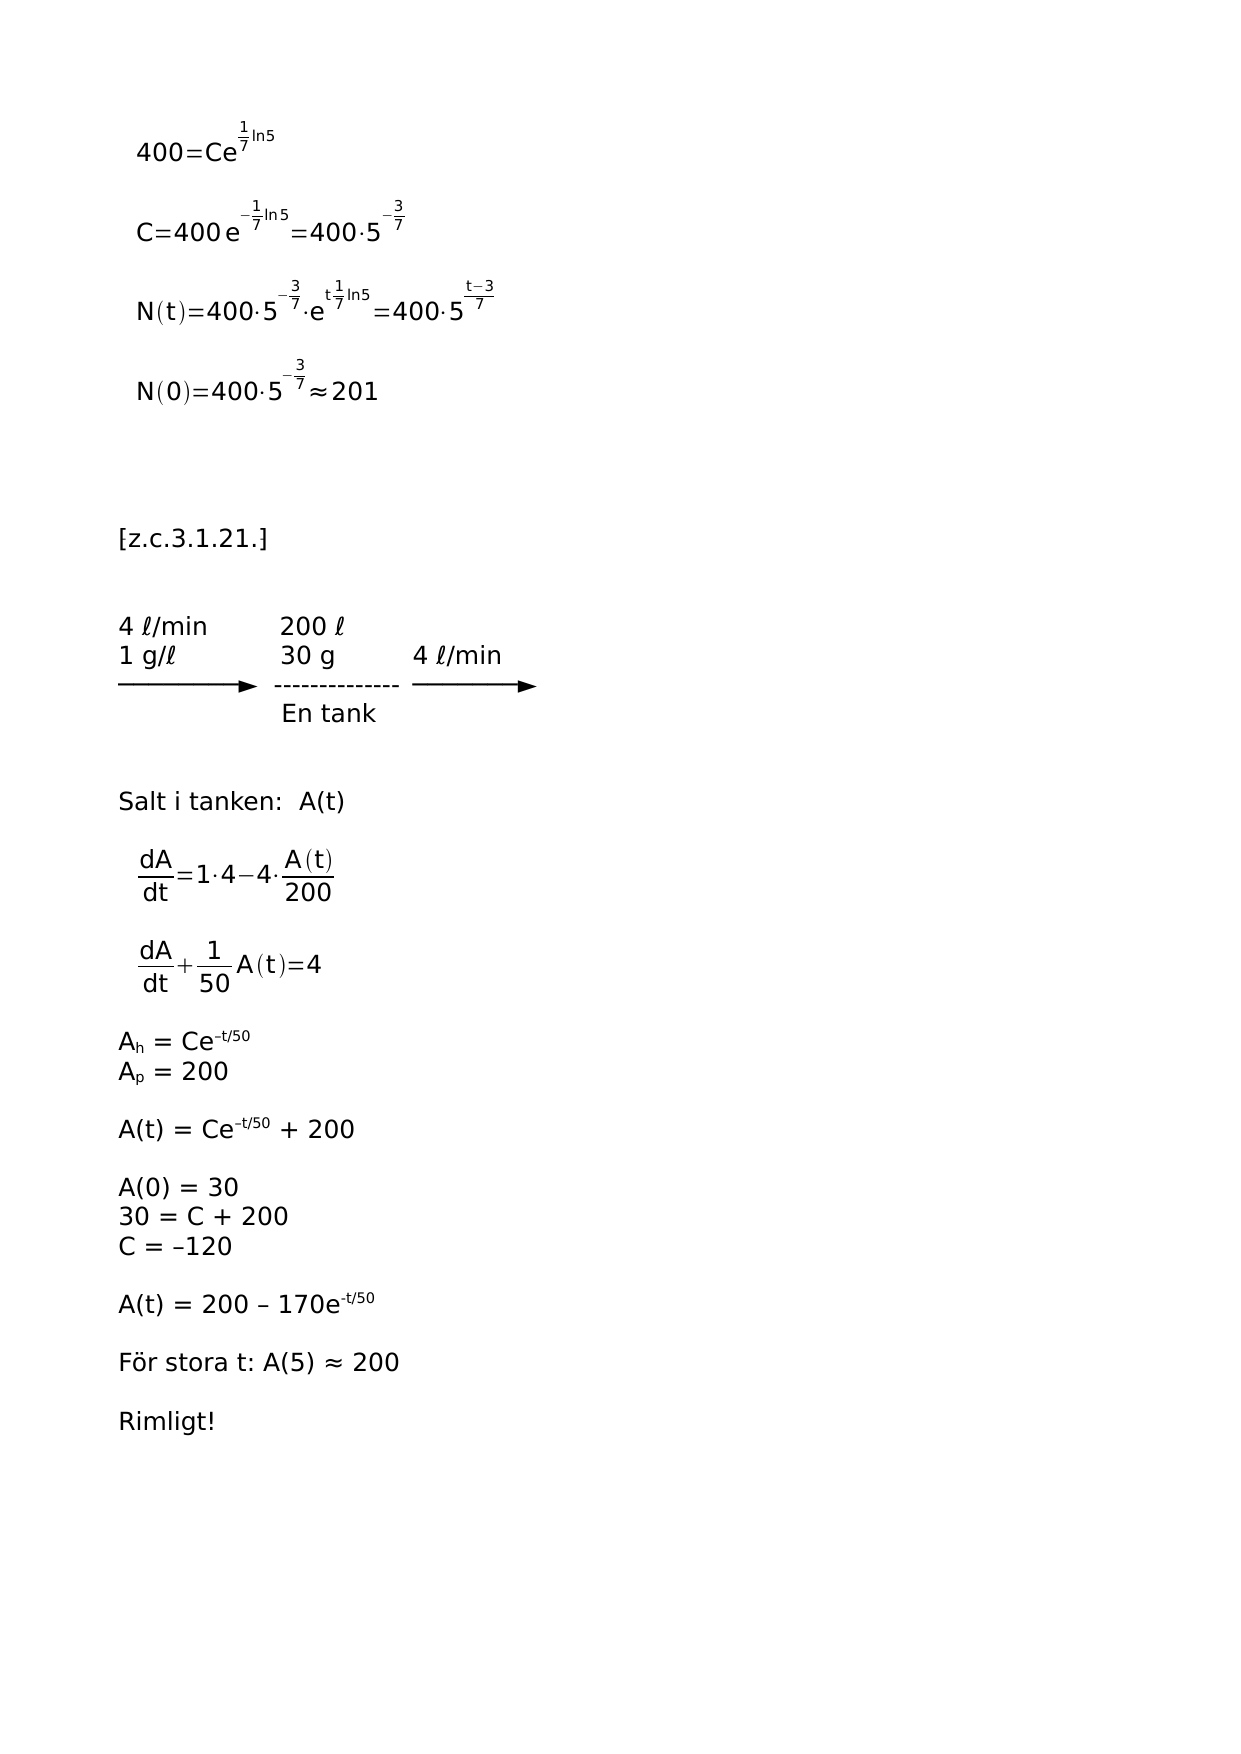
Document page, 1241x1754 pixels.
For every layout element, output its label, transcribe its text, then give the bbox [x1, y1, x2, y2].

text A(t) = 200 – 170e-t/50 [118, 1290, 1122, 1319]
text 1 g/ℓ 30 g 4 ℓ/min [118, 641, 1122, 670]
text ⁅z.c.3.1.21.⁆ [118, 524, 1122, 553]
text 30 = C + 200 [118, 1202, 1122, 1232]
text Ah = Ce–t/50 [118, 1027, 1122, 1057]
text Rimligt! [118, 1407, 1122, 1436]
text Salt i tanken: A(t) [118, 787, 1122, 816]
text För stora t: A(5) ≈ 200 [118, 1348, 1122, 1377]
text Ap = 200 [118, 1057, 1122, 1086]
text ────────► -------------- ───────► [118, 670, 1122, 699]
text A(0) = 30 [118, 1173, 1122, 1202]
text En tank [118, 699, 1122, 728]
text C = –120 [118, 1232, 1122, 1261]
text 4 ℓ/min 200 ℓ [118, 612, 1122, 641]
text A(t) = Ce–t/50 + 200 [118, 1115, 1122, 1144]
